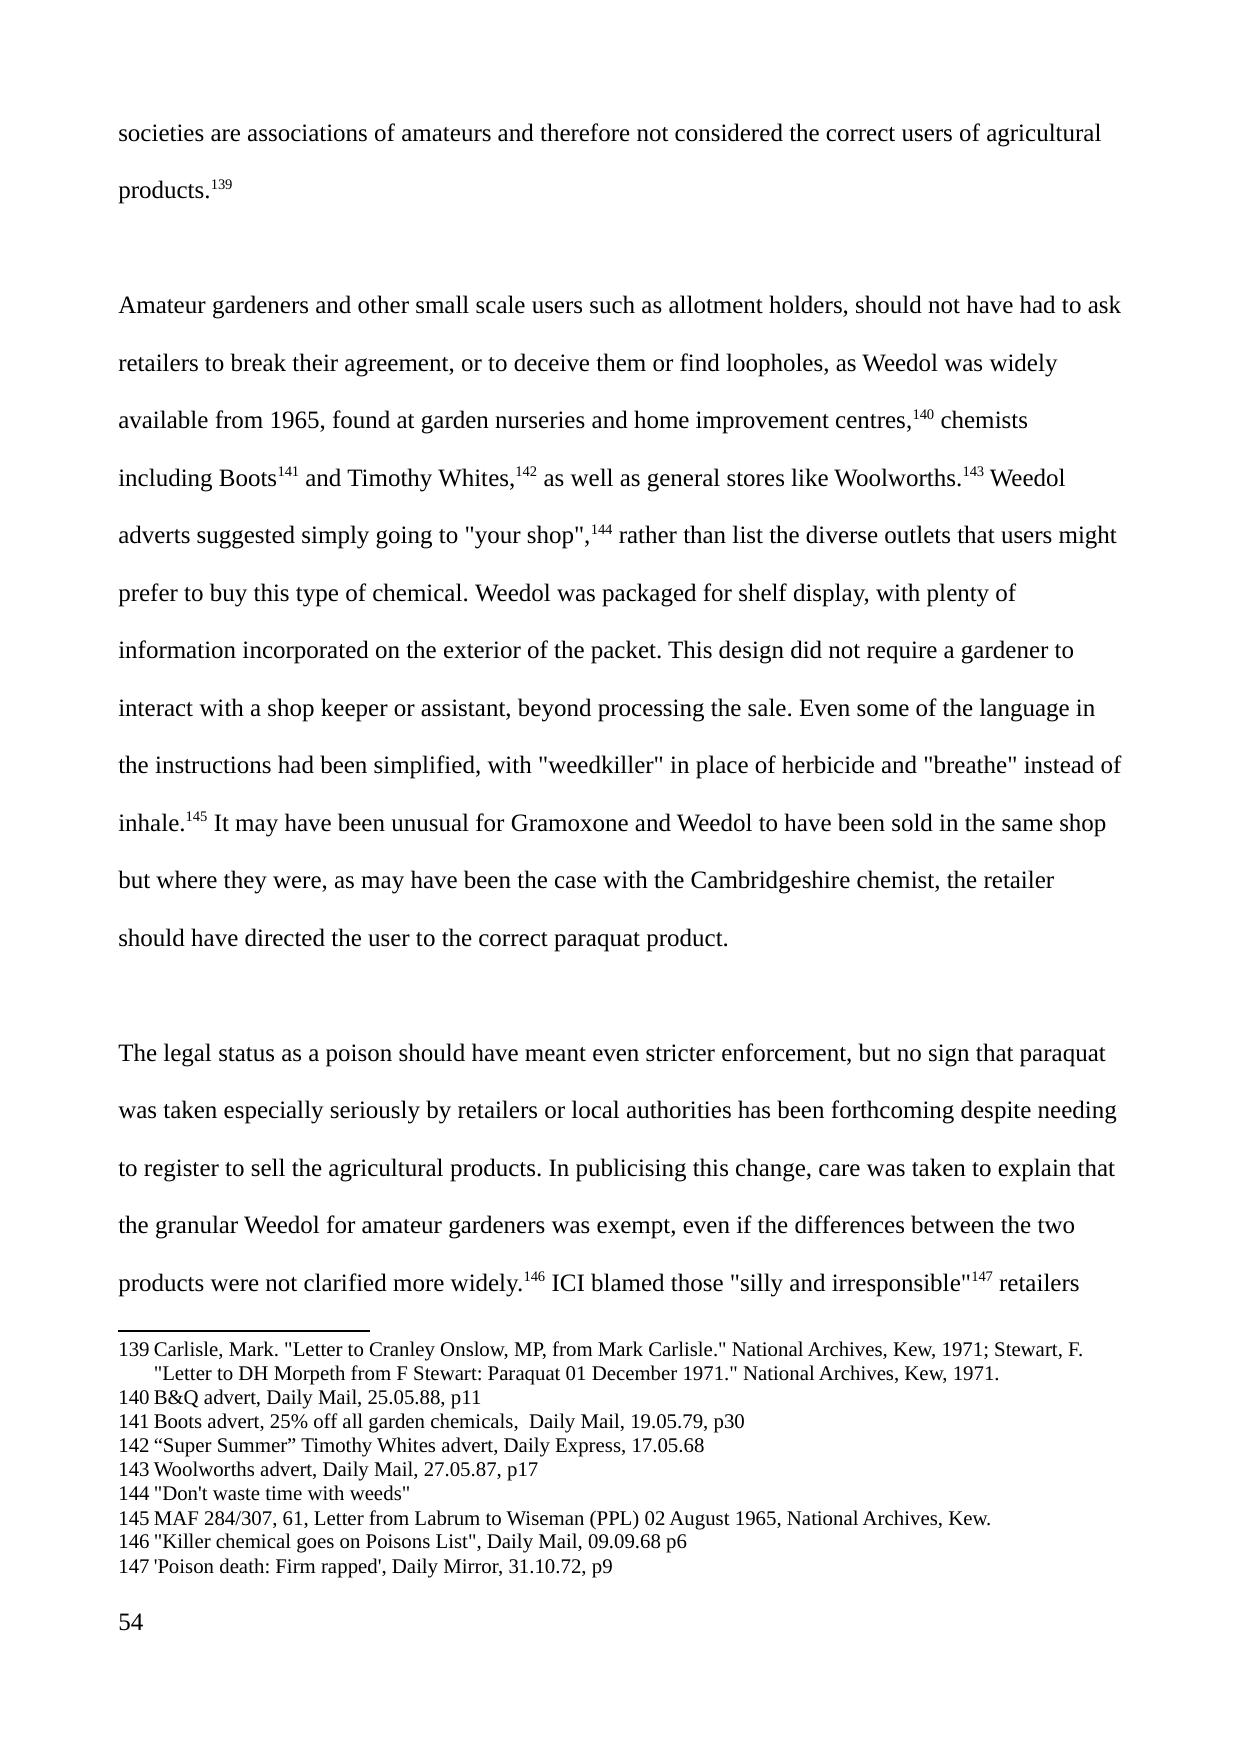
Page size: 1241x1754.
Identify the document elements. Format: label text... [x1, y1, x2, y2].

text The legal status as a poison should have meant even stricter enforcement, but no sign that paraquat was taken especially seriously by retailers or local authorities has been forthcoming despite needing to register to sell the agricultural products. In publicising this change, care was taken to explain that the granular Weedol for amateur gardeners was exempt, even if the differences between the two products were not clarified more widely. ICI blamed those "silly and irresponsible" retailers who had broken the conditions of Gramoxone's sale for this restrictive change. However, this supposed tightening of retail to domestic users was ineffective, or at least did not last very long, demonstrated when in 1972 reporters from the Daily Mail experimentally bought Gramoxone from different vendors around the country. The journalists were surprised at how easily the agricultural chemical was sold to them, and they found generally very low levels of interest in their background or what their plans for the chemical were. The volume of negative publicity that paraquat received worried agricultural users. The NFU, who had earlier called for stronger wording about the toxicity of paraquat, were anxious that clamping down on retailers would make Gramoxone more difficult for farmers to obtain for legitimate and necessary purposes. [118, 1038, 1122, 1297]
text “Super Summer” Timothy Whites advert, Daily Express, 17.05.68 [118, 1433, 1122, 1457]
text 'Poison death: Firm rapped', Daily Mirror, 31.10.72, p9 [118, 1553, 1122, 1578]
text B&Q advert, Daily Mail, 25.05.88, p11 [118, 1385, 1122, 1409]
text Carlisle, Mark. "Letter to Cranley Onslow, MP, from Mark Carlisle." National Archives, Kew, 1971; Stewart, F. "Letter to DH Morpeth from F Stewart: Paraquat 01 December 1971." National Archives, Kew, 1971. [118, 1337, 1122, 1385]
text Boots advert, 25% off all garden chemicals, Daily Mail, 19.05.79, p30 [118, 1409, 1122, 1433]
text societies are associations of amateurs and therefore not considered the correct users of agricultural products. [118, 118, 1122, 204]
text "Don't waste time with weeds" [118, 1481, 1122, 1505]
text "Killer chemical goes on Poisons List", Daily Mail, 09.09.68 p6 [118, 1529, 1122, 1553]
text MAF 284/307, 61, Letter from Labrum to Wiseman (PPL) 02 August 1965, National Archives, Kew. [118, 1505, 1122, 1529]
text Amateur gardeners and other small scale users such as allotment holders, should not have had to ask retailers to break their agreement, or to deceive them or find loopholes, as Weedol was widely available from 1965, found at garden nurseries and home improvement centres, chemists including Boots and Timothy Whites, as well as general stores like Woolworths. Weedol adverts suggested simply going to "your shop", rather than list the diverse outlets that users might prefer to buy this type of chemical. Weedol was packaged for shelf display, with plenty of information incorporated on the exterior of the packet. This design did not require a gardener to interact with a shop keeper or assistant, beyond processing the sale. Even some of the language in the instructions had been simplified, with "weedkiller" in place of herbicide and "breathe" instead of inhale. It may have been unusual for Gramoxone and Weedol to have been sold in the same shop but where they were, as may have been the case with the Cambridgeshire chemist, the retailer should have directed the user to the correct paraquat product. [118, 291, 1122, 952]
text Woolworths advert, Daily Mail, 27.05.87, p17 [118, 1457, 1122, 1481]
